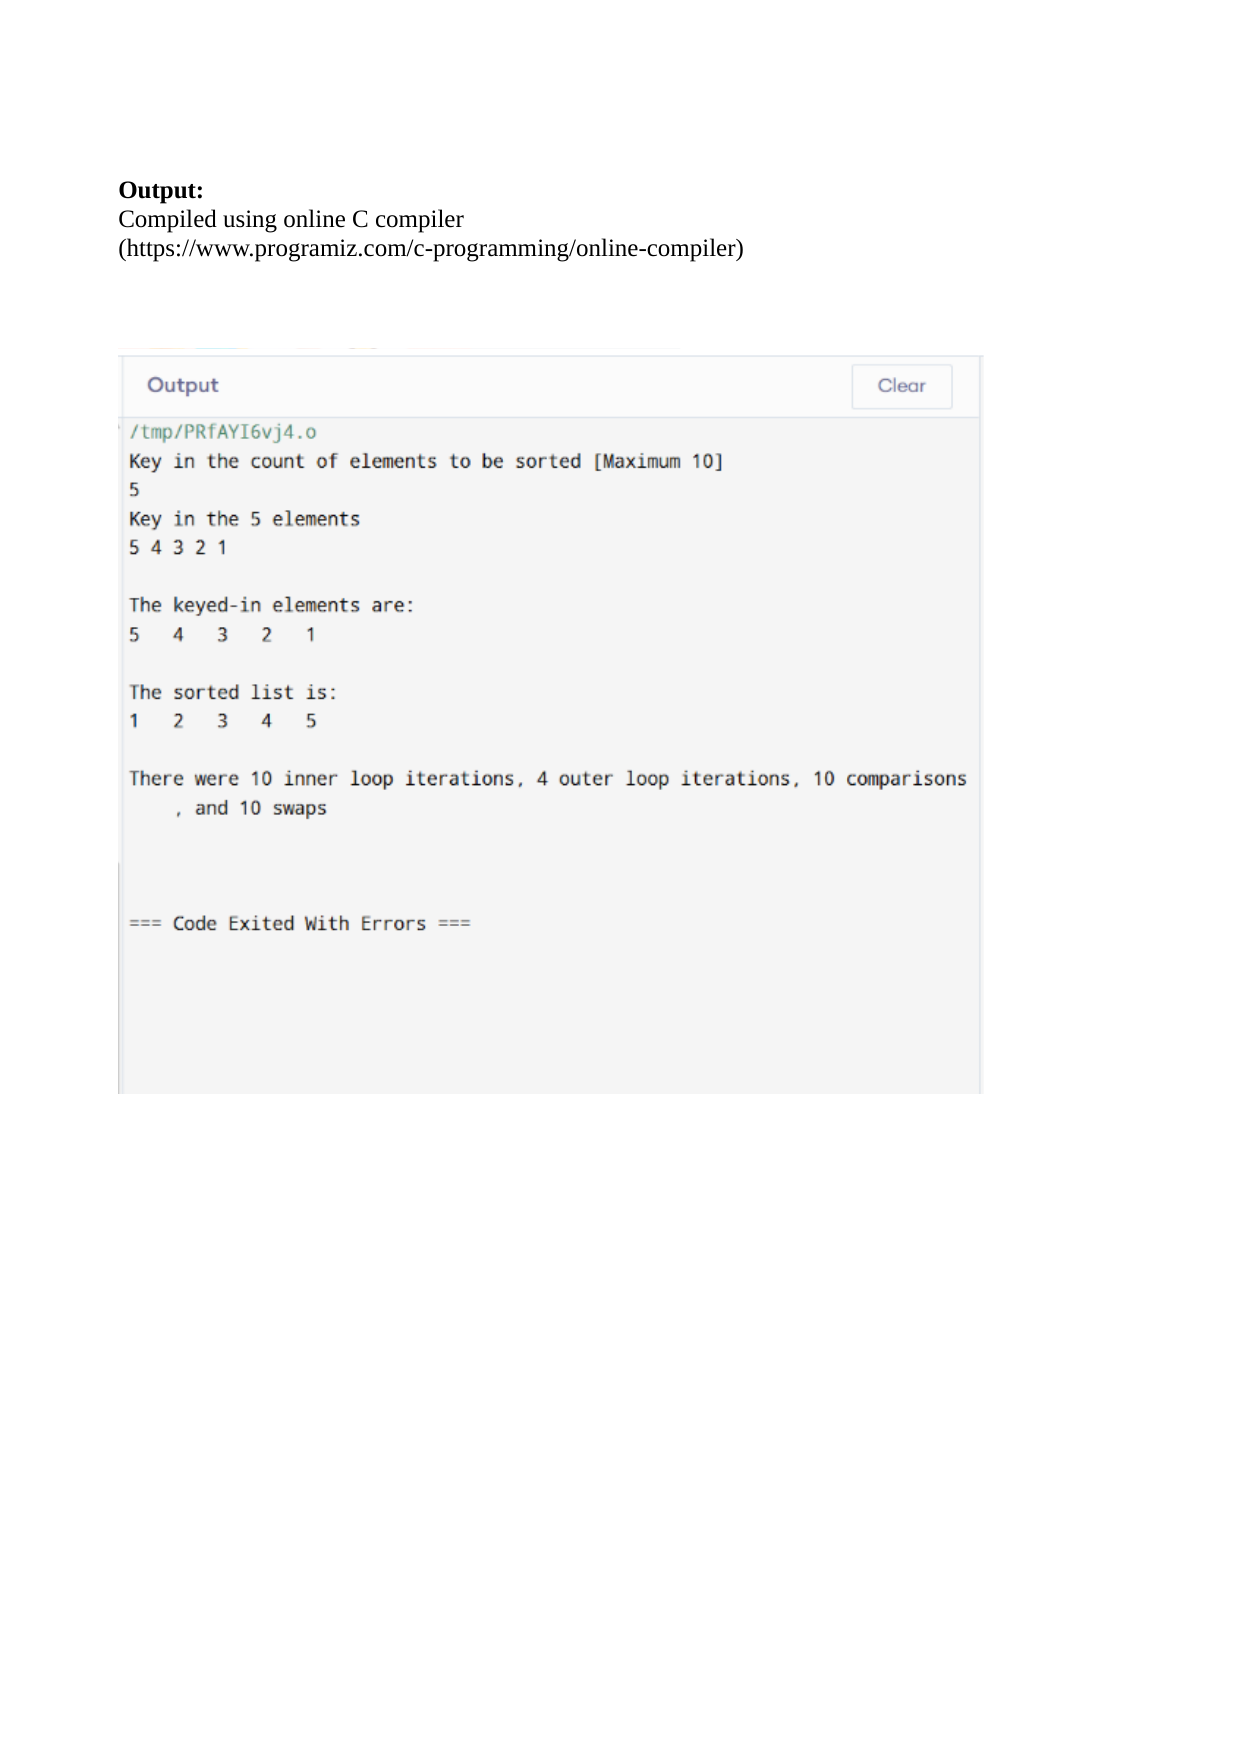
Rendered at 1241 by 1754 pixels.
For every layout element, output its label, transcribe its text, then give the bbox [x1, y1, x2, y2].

text Output: [118, 176, 1122, 204]
text (https://www.programiz.com/c-programming/online-compiler) [118, 233, 1122, 262]
picture [118, 348, 984, 1094]
text Compiled using online C compiler [118, 204, 1122, 233]
